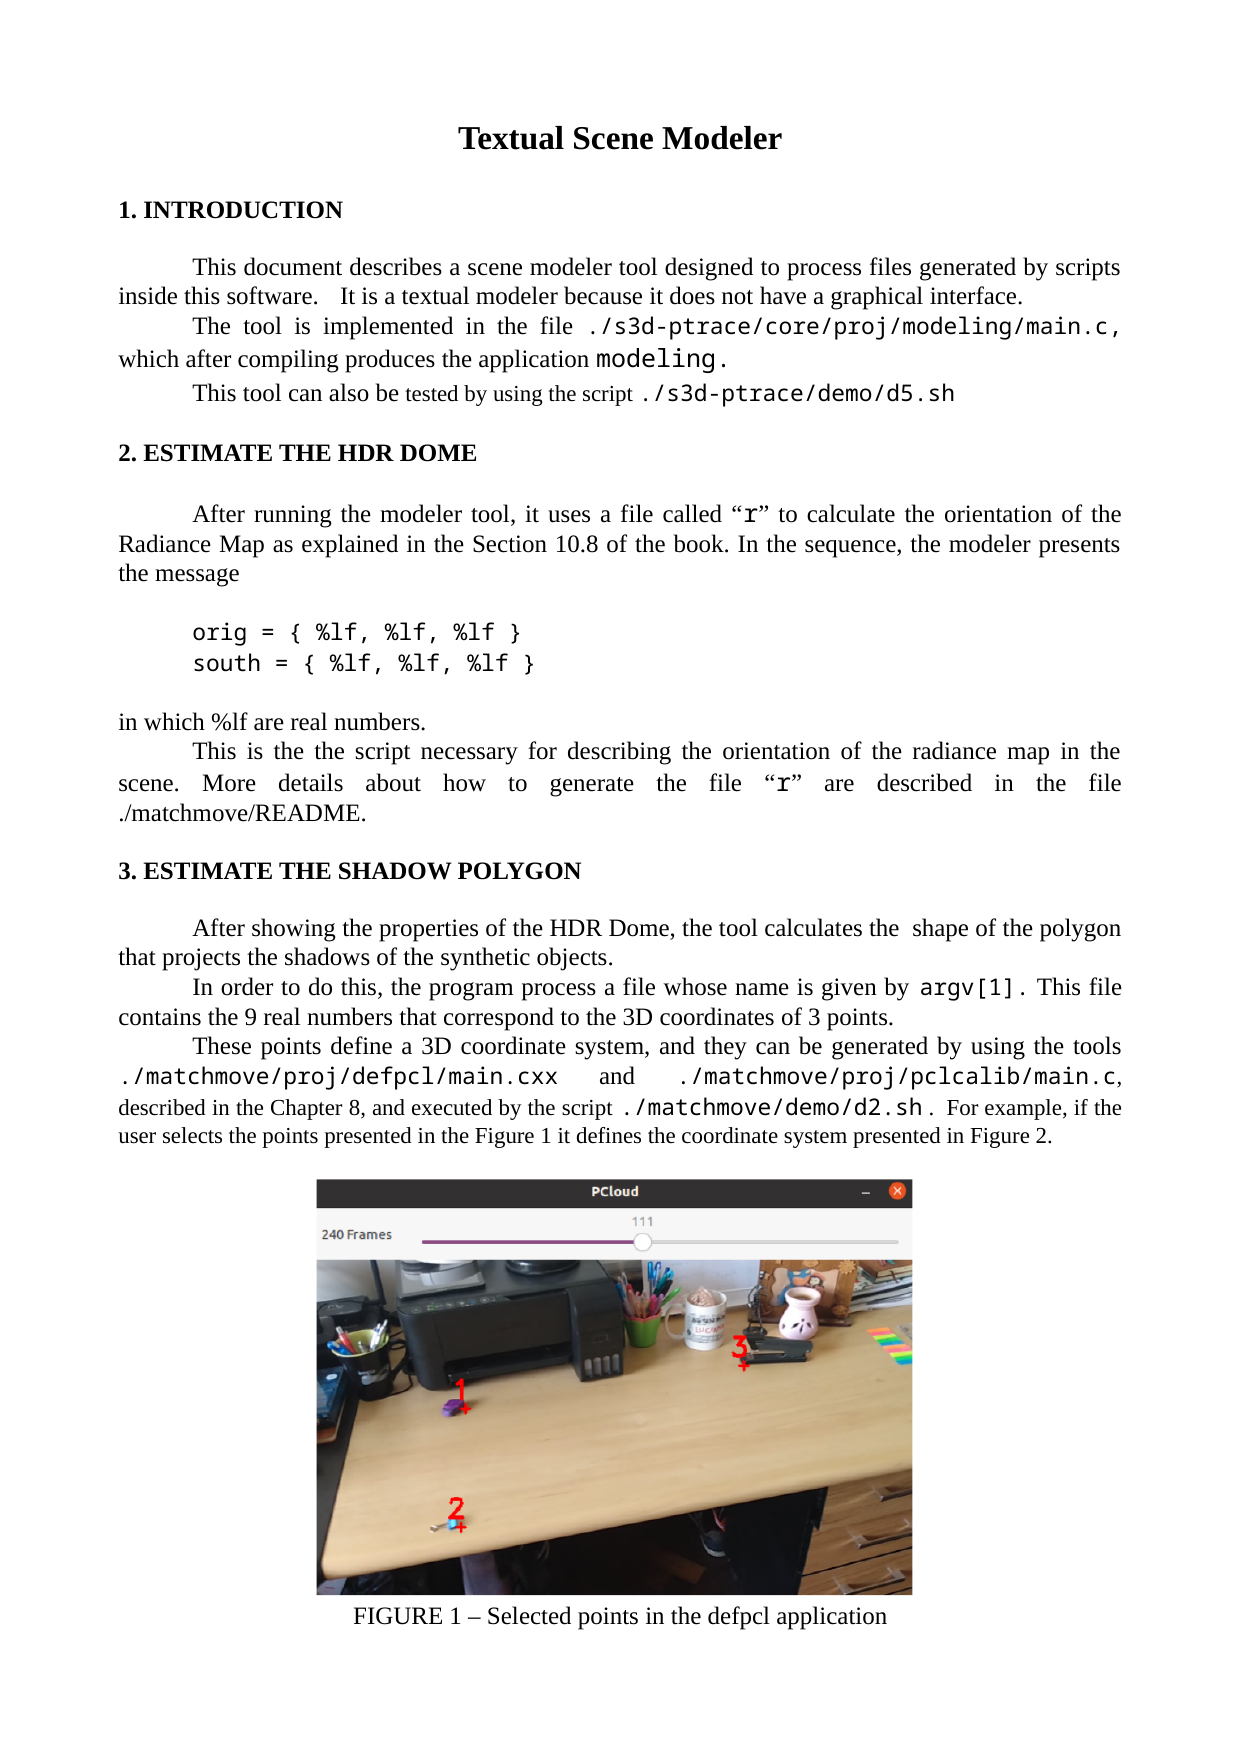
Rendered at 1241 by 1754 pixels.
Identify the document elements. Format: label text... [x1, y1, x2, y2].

text This is the the script necessary for describing the orientation of the radiance map in the scene. More details about how to generate the file “r” are described in the file ./matchmove/README. [118, 736, 1122, 827]
text 3. ESTIMATE THE SHADOW POLYGON [118, 856, 1122, 885]
text The tool is implemented in the file ./s3d-ptrace/core/proj/modeling/main.c, which after compiling produces the application modeling. [118, 310, 1122, 375]
text These points define a 3D coordinate system, and they can be generated by using the tools ./matchmove/proj/defpcl/main.cxx and ./matchmove/proj/pclcalib/main.c, described in the Chapter 8, and executed by the script ./matchmove/demo/d2.sh . For example, if the user selects the points presented in the Figure 1 it defines the coordinate system presented in Figure 2. [118, 1031, 1122, 1149]
text FIGURE 1 – Selected points in the defpcl application [118, 1601, 1122, 1630]
text After running the modeler tool, it uses a file called “r” to calculate the orientation of the Radiance Map as explained in the Section 10.8 of the book. In the sequence, the modeler presents the message [118, 495, 1122, 587]
text Textual Scene Modeler [118, 118, 1122, 156]
text This document describes a scene modeler tool designed to process files generated by scripts inside this software. It is a textual modeler because it does not have a graphical interface. [118, 252, 1122, 310]
text 2. ESTIMATE THE HDR DOME [118, 438, 1122, 467]
text in which %lf are real numbers. [118, 707, 1122, 736]
picture [315, 1178, 913, 1596]
text south = { %lf, %lf, %lf } [118, 647, 1122, 678]
text orig = { %lf, %lf, %lf } [118, 616, 1122, 647]
text This tool can also be tested by using the script ./s3d-ptrace/demo/d5.sh [118, 375, 1122, 409]
text After showing the properties of the HDR Dome, the tool calculates the shape of the polygon that projects the shadows of the synthetic objects. [118, 913, 1122, 971]
text 1. INTRODUCTION [118, 195, 1122, 223]
text In order to do this, the program process a file whose name is given by argv[1]. This file contains the 9 real numbers that correspond to the 3D coordinates of 3 points. [118, 971, 1122, 1031]
